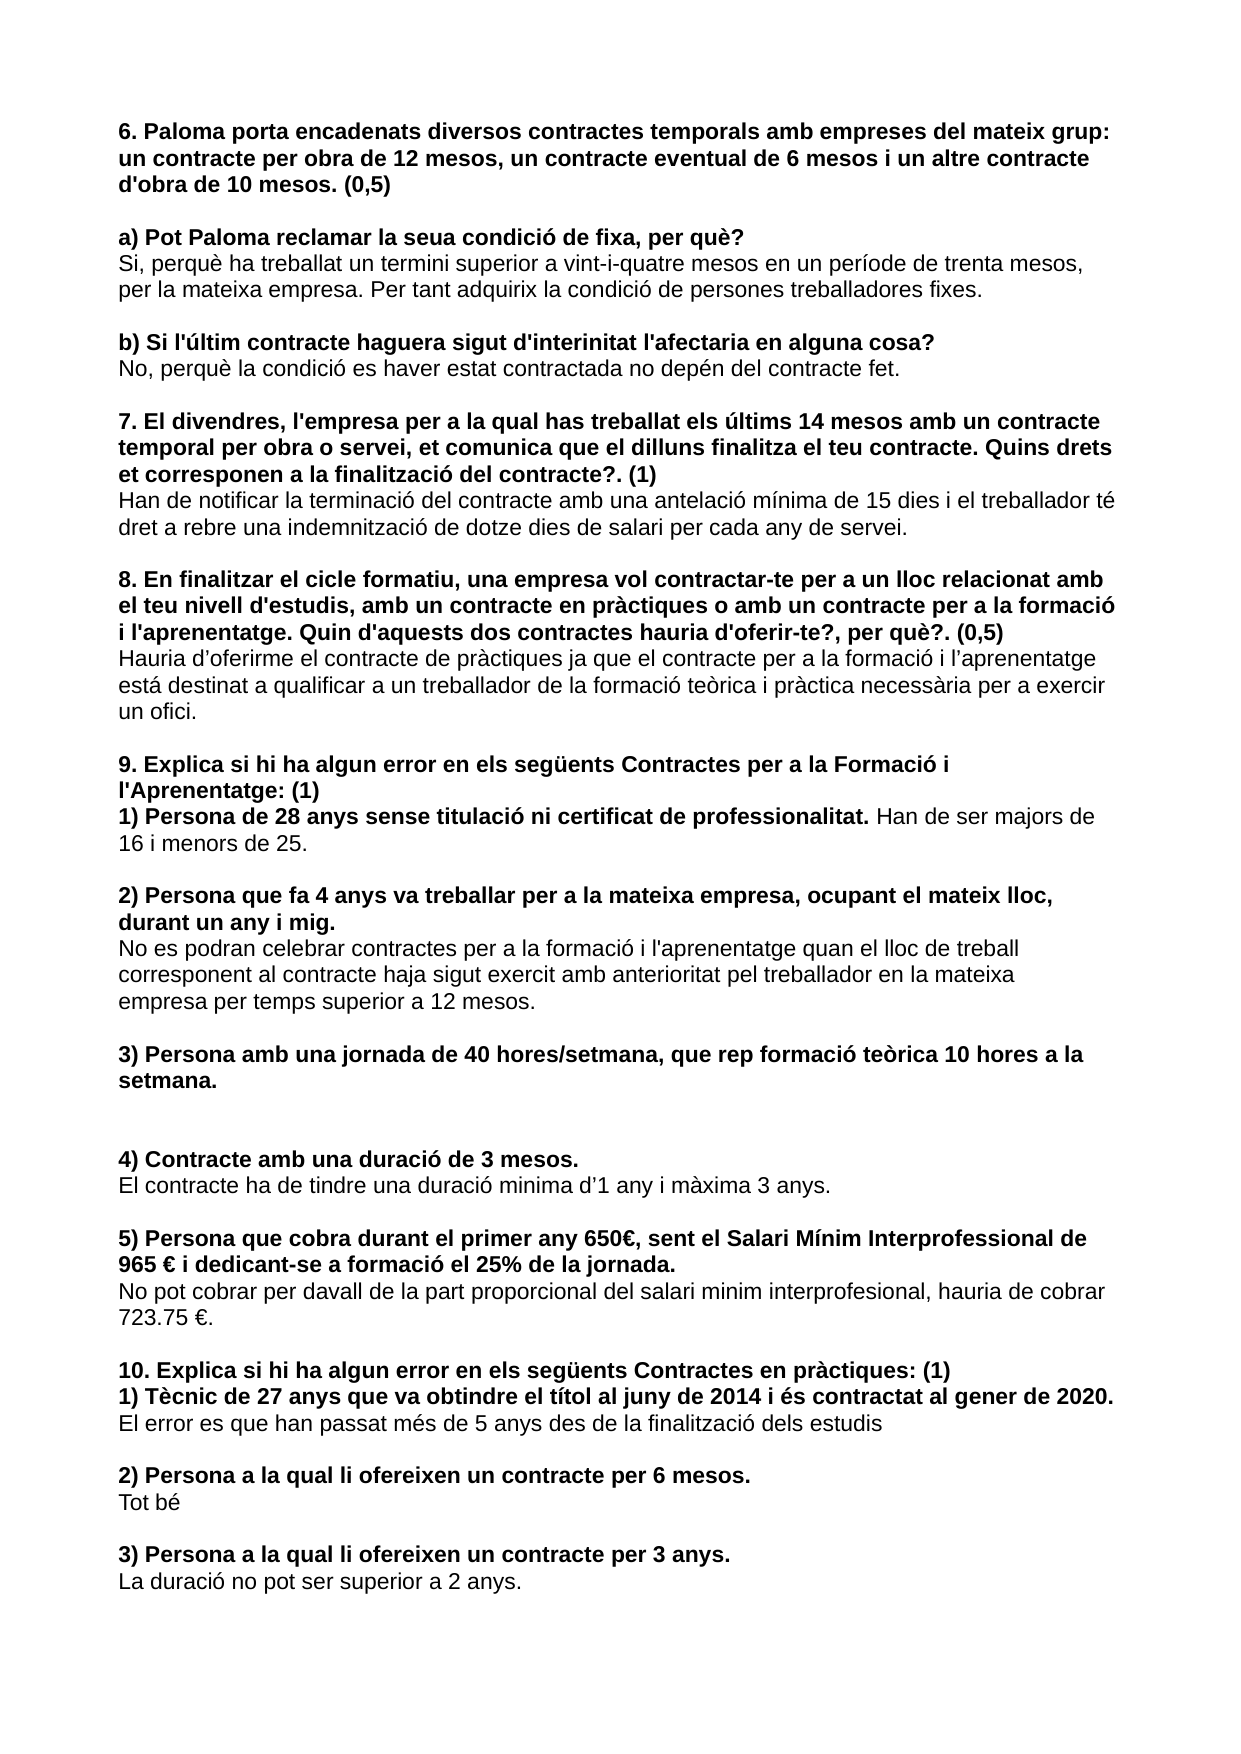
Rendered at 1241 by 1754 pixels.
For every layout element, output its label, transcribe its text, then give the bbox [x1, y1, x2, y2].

text No, perquè la condició es haver estat contractada no depén del contracte fet. [118, 355, 1122, 382]
text No es podran celebrar contractes per a la formació i l'aprenentatge quan el lloc de treball [118, 935, 1122, 961]
text Si, perquè ha treballat un termini superior a vint-i-quatre mesos en un període de trenta mesos, per la mateixa empresa. Per tant adquirix la condició de persones treballadores fixes. [118, 250, 1122, 303]
text El error es que han passat més de 5 anys des de la finalització dels estudis [118, 1409, 1122, 1436]
text b) Si l'últim contracte haguera sigut d'interinitat l'afectaria en alguna cosa? [118, 329, 1122, 355]
text Hauria d’oferirme el contracte de pràctiques ja que el contracte per a la formació i l’aprenentatge está destinat a qualificar a un treballador de la formació teòrica i pràctica necessària per a exercir un ofici. [118, 645, 1122, 724]
text 3) Persona amb una jornada de 40 hores/setmana, que rep formació teòrica 10 hores a la setmana. [118, 1041, 1122, 1093]
text La duració no pot ser superior a 2 anys. [118, 1568, 1122, 1594]
text 3) Persona a la qual li ofereixen un contracte per 3 anys. [118, 1541, 1122, 1568]
text 6. Paloma porta encadenats diversos contractes temporals amb empreses del mateix grup: un contracte per obra de 12 mesos, un contracte eventual de 6 mesos i un altre contracte d'obra de 10 mesos. (0,5) [118, 118, 1122, 197]
text 7. El divendres, l'empresa per a la qual has treballat els últims 14 mesos amb un contracte temporal per obra o servei, et comunica que el dilluns finalitza el teu contracte. Quins drets et corresponen a la finalització del contracte?. (1) [118, 408, 1122, 487]
text 1) Tècnic de 27 anys que va obtindre el títol al juny de 2014 i és contractat al gener de 2020. [118, 1383, 1122, 1409]
text 4) Contracte amb una duració de 3 mesos. [118, 1146, 1122, 1172]
text 1) Persona de 28 anys sense titulació ni certificat de professionalitat. Han de ser majors de 16 i menors de 25. [118, 803, 1122, 856]
text Han de notificar la terminació del contracte amb una antelació mínima de 15 dies i el treballador té dret a rebre una indemnització de dotze dies de salari per cada any de servei. [118, 487, 1122, 540]
text 10. Explica si hi ha algun error en els següents Contractes en pràctiques: (1) [118, 1357, 1122, 1383]
text No pot cobrar per davall de la part proporcional del salari minim interprofesional, hauria de cobrar 723.75 €. [118, 1278, 1122, 1330]
text El contracte ha de tindre una duració minima d’1 any i màxima 3 anys. [118, 1172, 1122, 1199]
text 8. En finalitzar el cicle formatiu, una empresa vol contractar-te per a un lloc relacionat amb el teu nivell d'estudis, amb un contracte en pràctiques o amb un contracte per a la formació i l'aprenentatge. Quin d'aquests dos contractes hauria d'oferir-te?, per què?. (0,5) [118, 566, 1122, 645]
text 2) Persona a la qual li ofereixen un contracte per 6 mesos. [118, 1462, 1122, 1488]
text 9. Explica si hi ha algun error en els següents Contractes per a la Formació i l'Aprenentatge: (1) [118, 751, 1122, 803]
text 5) Persona que cobra durant el primer any 650€, sent el Salari Mínim Interprofessional de 965 € i dedicant-se a formació el 25% de la jornada. [118, 1225, 1122, 1278]
text a) Pot Paloma reclamar la seua condició de fixa, per què? [118, 223, 1122, 250]
text Tot bé [118, 1488, 1122, 1515]
text 2) Persona que fa 4 anys va treballar per a la mateixa empresa, ocupant el mateix lloc, durant un any i mig. [118, 882, 1122, 935]
text empresa per temps superior a 12 mesos. [118, 988, 1122, 1014]
text corresponent al contracte haja sigut exercit amb anterioritat pel treballador en la mateixa [118, 961, 1122, 988]
